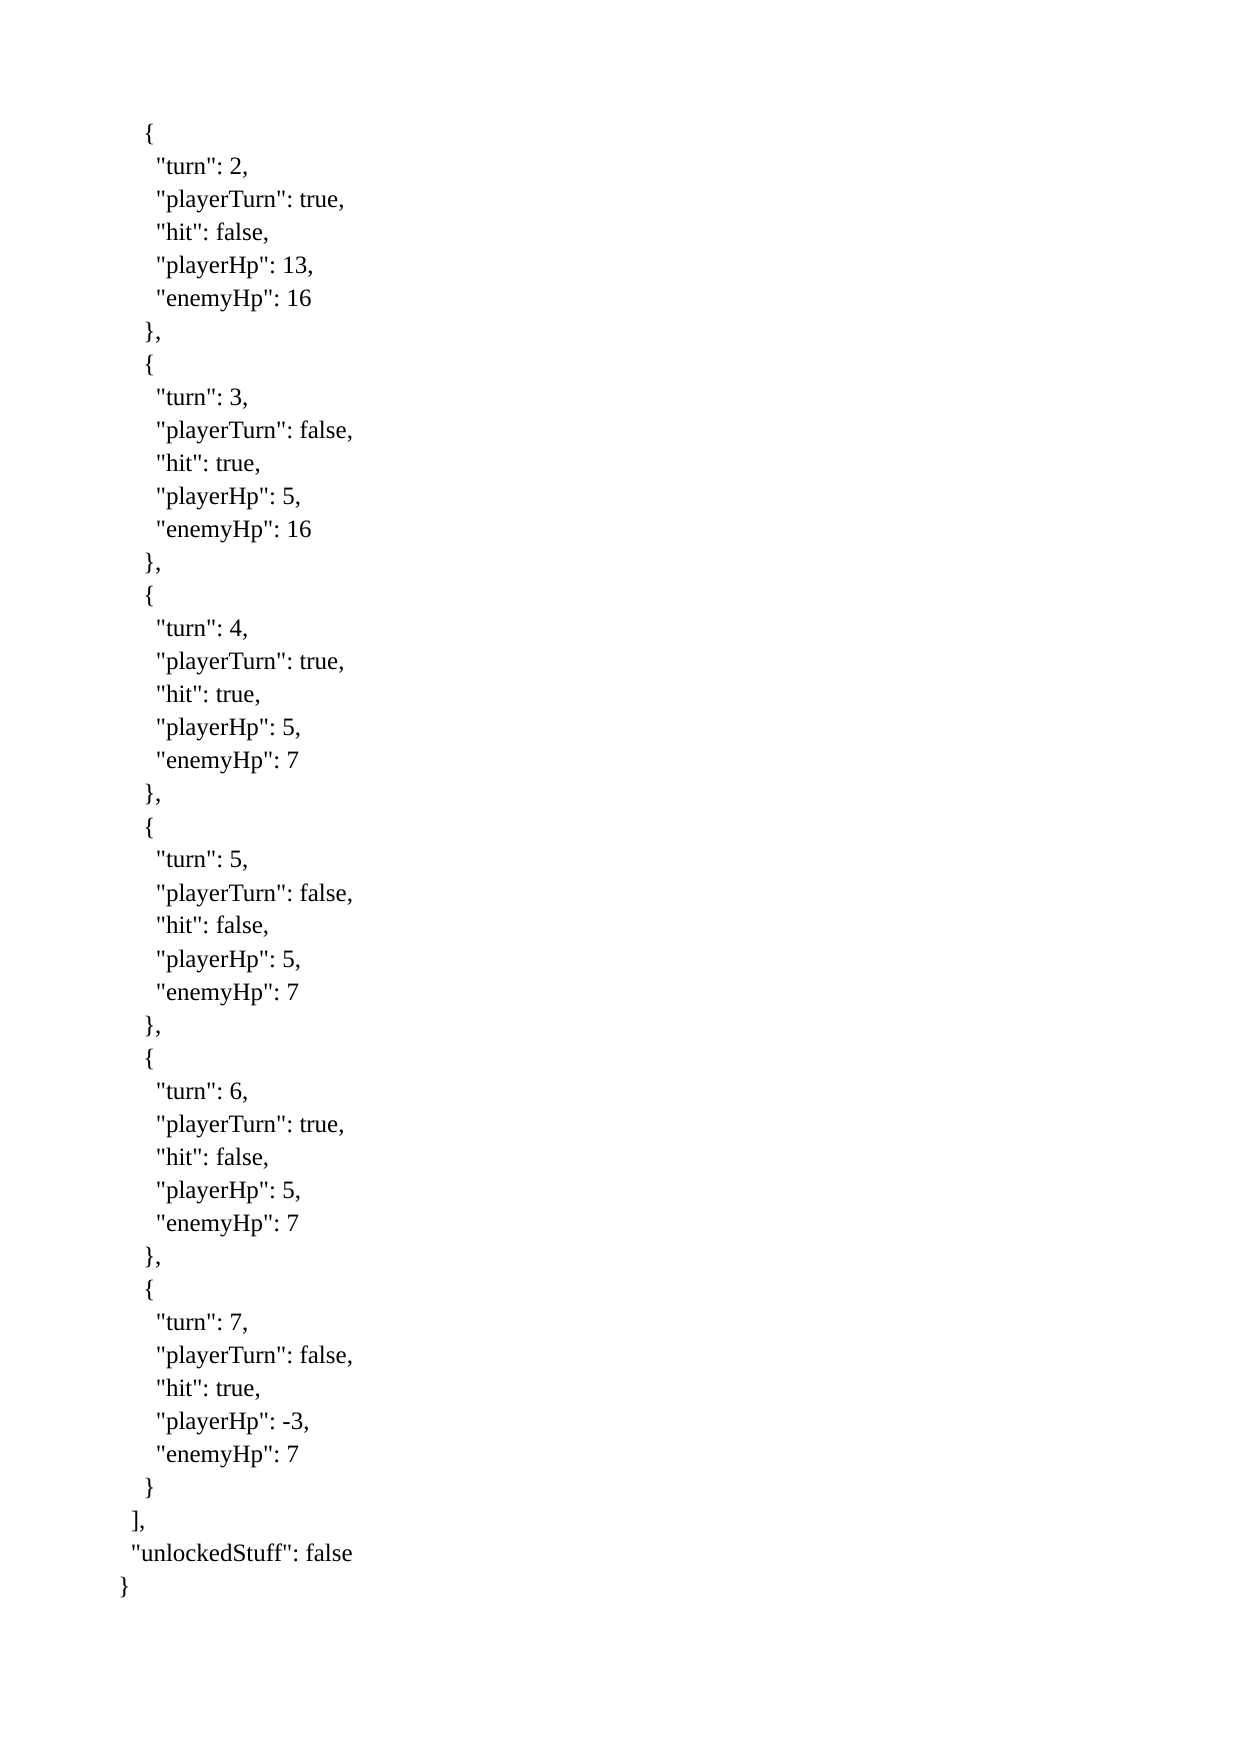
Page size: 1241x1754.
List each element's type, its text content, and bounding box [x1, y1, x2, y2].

text { "turn": 2, "playerTurn": true, "hit": false, "playerHp": 13, "enemyHp": 16 }, { "turn": 3, "playerTurn": false, "hit": true, "playerHp": 5, "enemyHp": 16 }, { "turn": 4, "playerTurn": true, "hit": true, "playerHp": 5, "enemyHp": 7 }, { "turn": 5, "playerTurn": false, "hit": false, "playerHp": 5, "enemyHp": 7 }, { "turn": 6, "playerTurn": true, "hit": false, "playerHp": 5, "enemyHp": 7 }, { "turn": 7, "playerTurn": false, "hit": true, "playerHp": -3, "enemyHp": 7 } ], "unlockedStuff": false } [118, 118, 1122, 1600]
